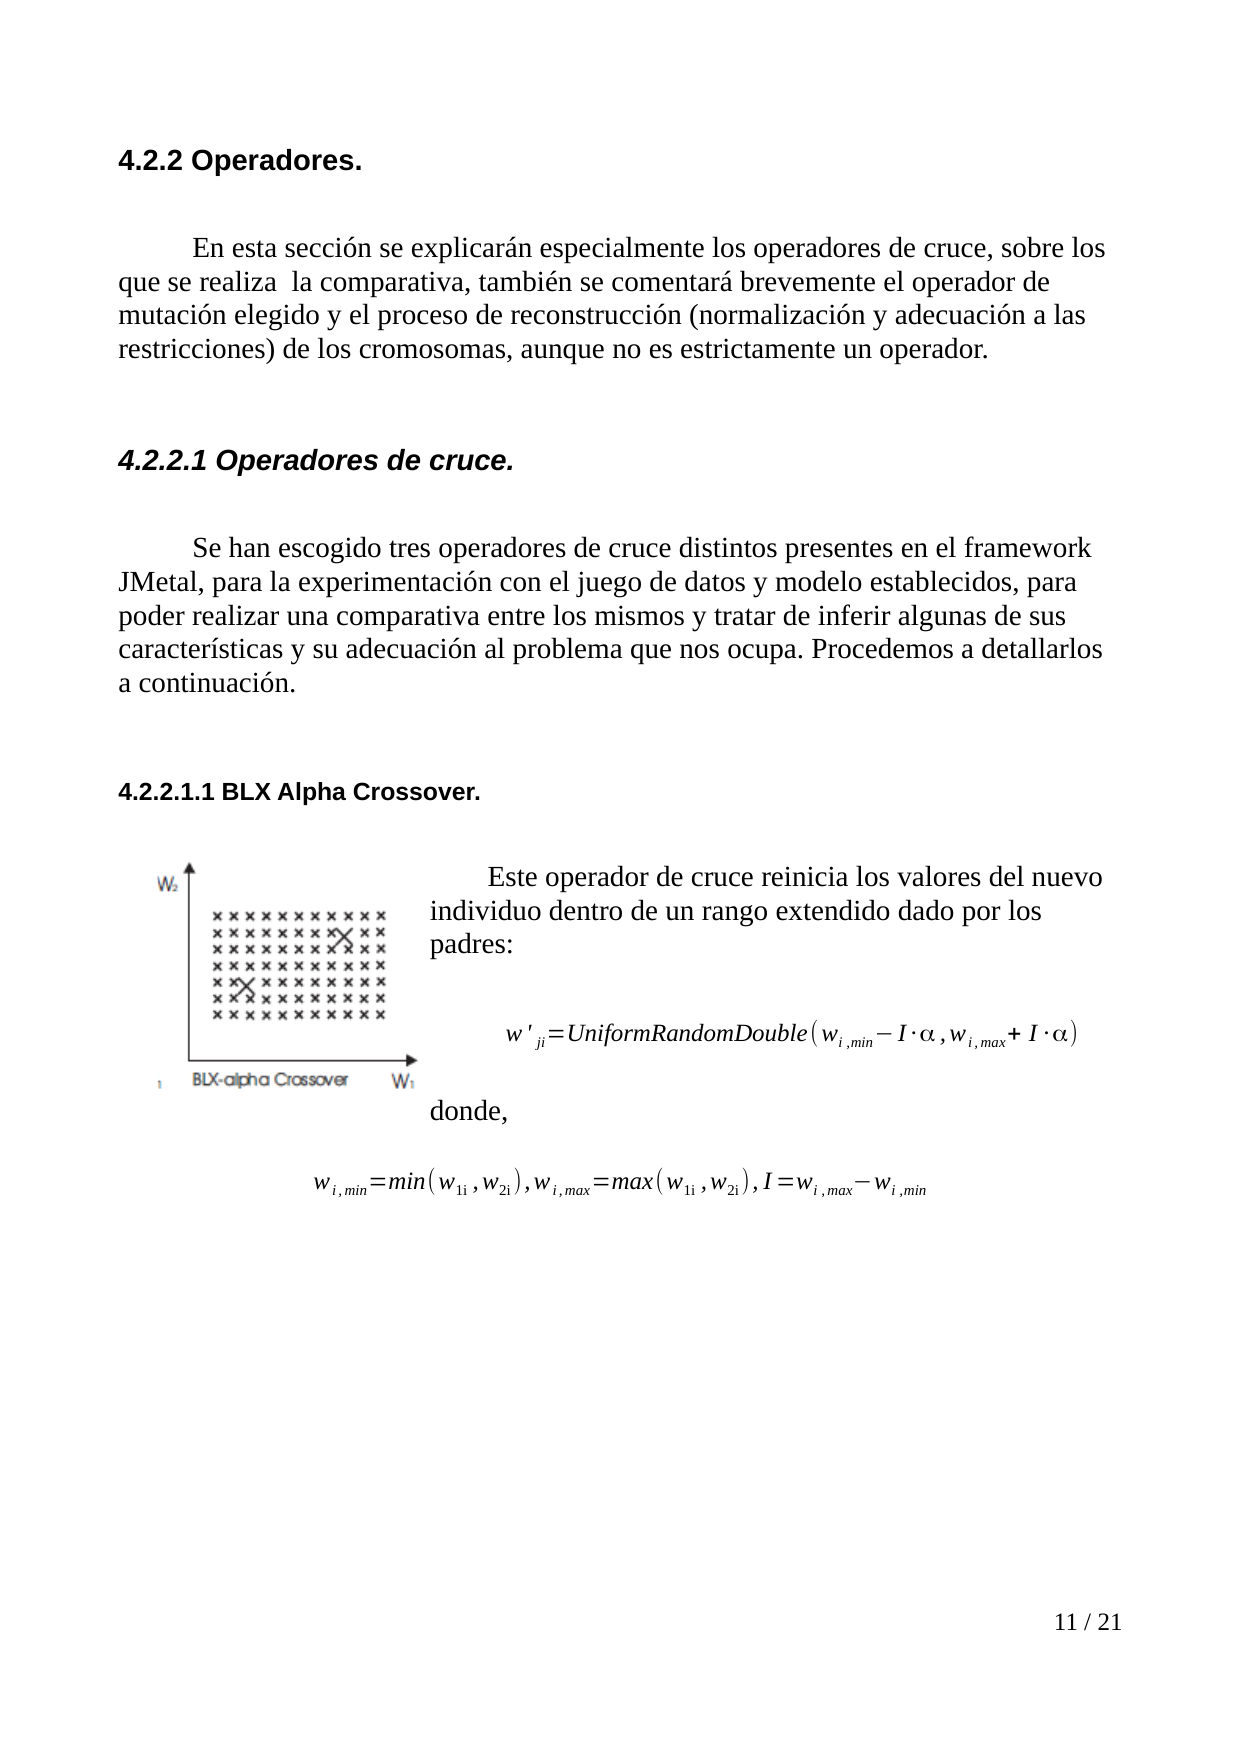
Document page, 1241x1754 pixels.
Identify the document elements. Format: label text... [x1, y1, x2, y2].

subtitle 4.2.2.1.1 BLX Alpha Crossover. [118, 777, 1122, 806]
text donde, [118, 1093, 1122, 1127]
text [118, 859, 157, 960]
subtitle 4.2.2 Operadores. [118, 143, 1122, 177]
text En esta sección se explicarán especialmente los operadores de cruce, sobre los que se realiza la comparativa, también se comentará brevemente el operador de mutación elegido y el proceso de reconstrucción (normalización y adecuación a las restricciones) de los cromosomas, aunque no es estrictamente un operador. [118, 230, 1122, 364]
text Se han escogido tres operadores de cruce distintos presentes en el framework JMetal, para la experimentación con el juego de datos y modelo establecidos, para poder realizar una comparativa entre los mismos y tratar de inferir algunas de sus características y su adecuación al problema que nos ocupa. Procedemos a detallarlos a continuación. [118, 531, 1122, 698]
subtitle 4.2.2.1 Operadores de cruce. [118, 443, 1122, 477]
text Este operador de cruce reinicia los valores del nuevo individuo dentro de un rango extendido dado por los padres: [430, 859, 1122, 960]
